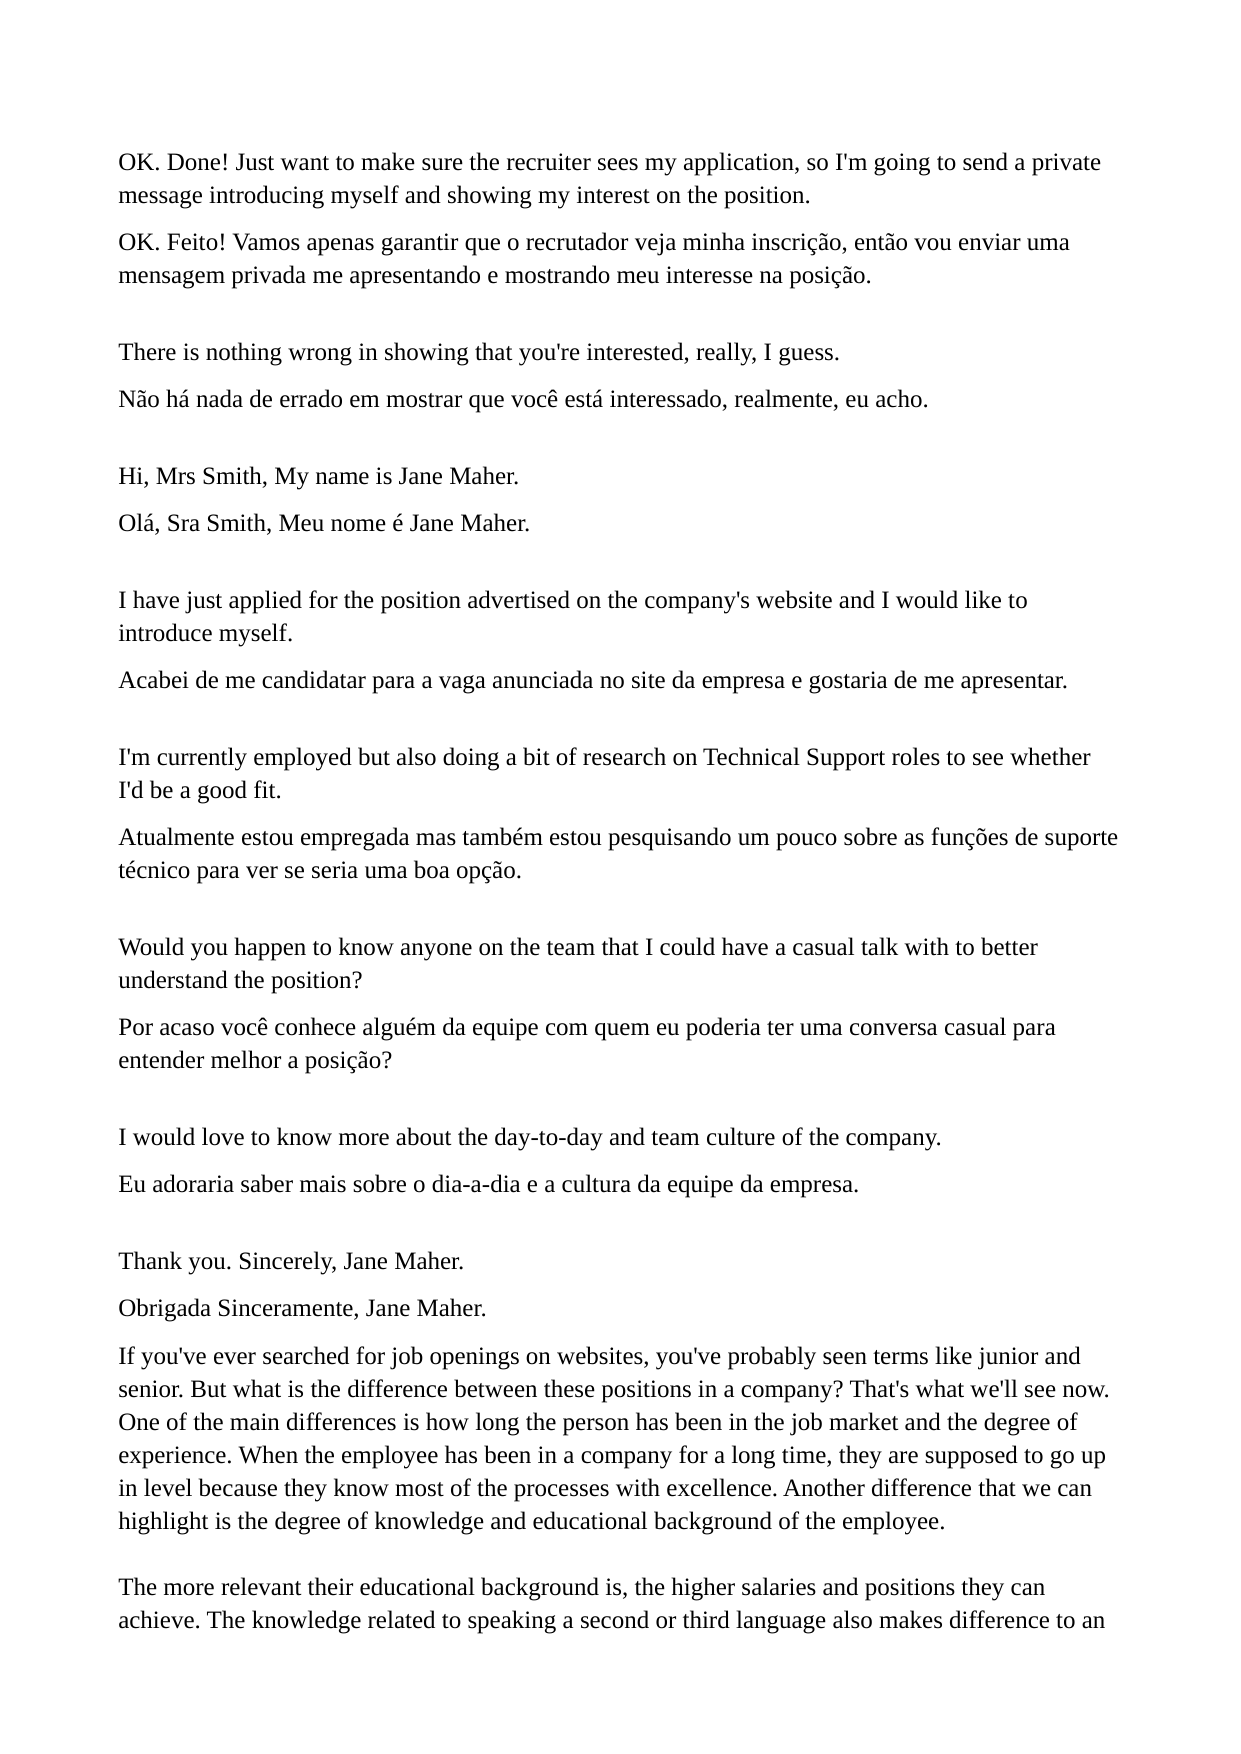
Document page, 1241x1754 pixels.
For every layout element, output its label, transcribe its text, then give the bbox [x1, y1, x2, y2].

text Acabei de me candidatar para a vaga anunciada no site da empresa e gostaria de me apresentar. [118, 665, 1122, 694]
text Por acaso você conhece alguém da equipe com quem eu poderia ter uma conversa casual para entender melhor a posição? [118, 1012, 1122, 1074]
text If you've ever searched for job openings on websites, you've probably seen terms like junior and senior. But what is the difference between these positions in a company? That's what we'll see now. One of the main differences is how long the person has been in the job market and the degree of experience. When the employee has been in a company for a long time, they are supposed to go up in level because they know most of the processes with excellence. Another difference that we can highlight is the degree of knowledge and educational background of the employee. The more relevant their educational background is, the higher salaries and positions they can achieve. The knowledge related to speaking a second or third language also makes difference to an [118, 1341, 1122, 1634]
text Thank you. Sincerely, Jane Maher. [118, 1246, 1122, 1274]
text I'm currently employed but also doing a bit of research on Technical Support roles to see whether I'd be a good fit. [118, 742, 1122, 803]
text Obrigada Sinceramente, Jane Maher. [118, 1293, 1122, 1322]
text Would you happen to know anyone on the team that I could have a casual talk with to better understand the position? [118, 932, 1122, 993]
text OK. Done! Just want to make sure the recruiter sees my application, so I'm going to send a private message introducing myself and showing my interest on the position. [118, 147, 1122, 209]
text Não há nada de errado em mostrar que você está interessado, realmente, eu acho. [118, 384, 1122, 413]
text OK. Feito! Vamos apenas garantir que o recrutador veja minha inscrição, então vou enviar uma mensagem privada me apresentando e mostrando meu interesse na posição. [118, 227, 1122, 289]
text Atualmente estou empregada mas também estou pesquisando um pouco sobre as funções de suporte técnico para ver se seria uma boa opção. [118, 822, 1122, 884]
text There is nothing wrong in showing that you're interested, really, I guess. [118, 337, 1122, 366]
text I have just applied for the position advertised on the company's website and I would like to introduce myself. [118, 585, 1122, 647]
text I would love to know more about the day-to-day and team culture of the company. [118, 1122, 1122, 1151]
text Hi, Mrs Smith, My name is Jane Maher. [118, 461, 1122, 489]
text Olá, Sra Smith, Meu nome é Jane Maher. [118, 508, 1122, 537]
text Eu adoraria saber mais sobre o dia-a-dia e a cultura da equipe da empresa. [118, 1169, 1122, 1198]
